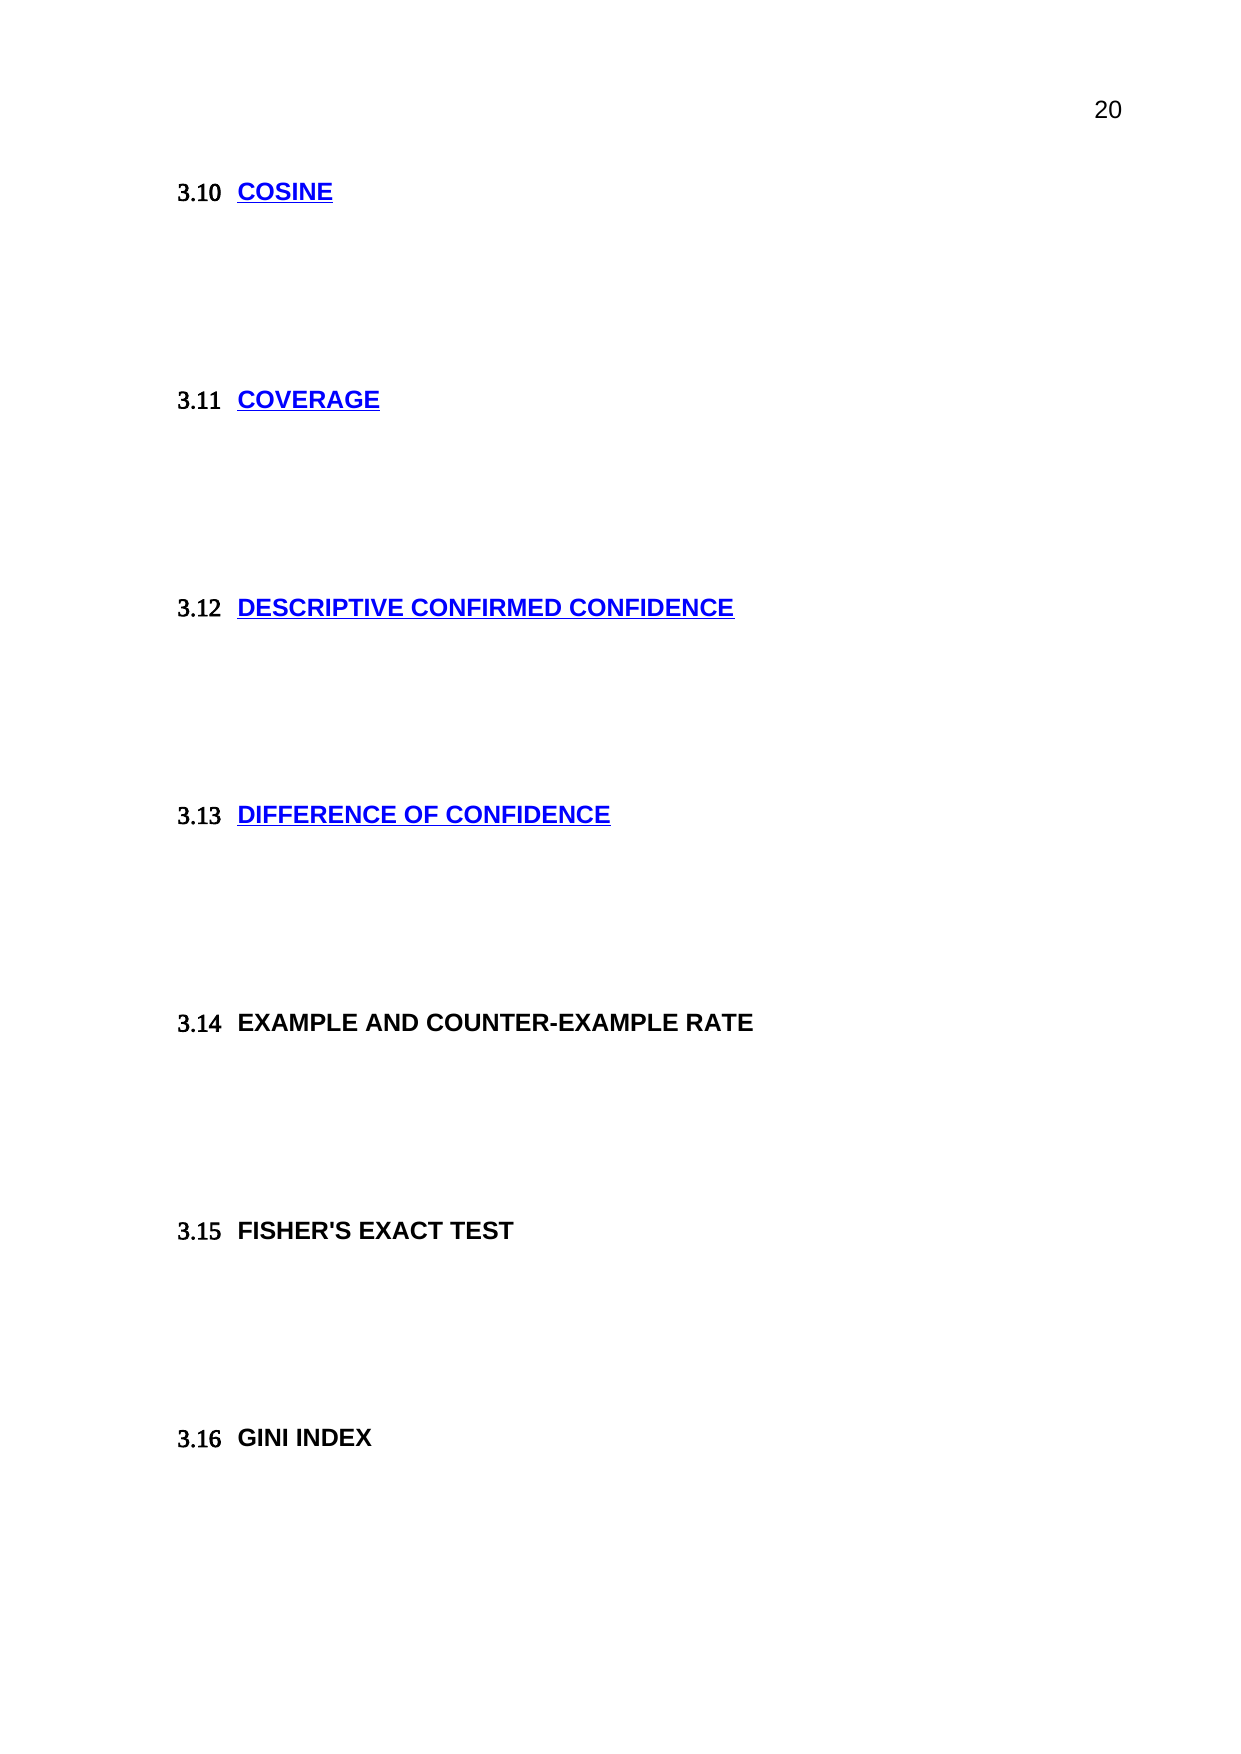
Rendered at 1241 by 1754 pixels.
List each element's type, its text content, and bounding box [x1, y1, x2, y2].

subtitle Fisher's Exact Test [177, 1216, 1122, 1244]
subtitle Coverage [177, 385, 1122, 414]
subtitle Descriptive Confirmed Confidence [177, 593, 1122, 621]
subtitle Gini Index [177, 1423, 1122, 1452]
subtitle Example and Counter-Example Rate [177, 1008, 1122, 1037]
subtitle Cosine [177, 177, 1122, 206]
subtitle Difference of Confidence [177, 800, 1122, 829]
